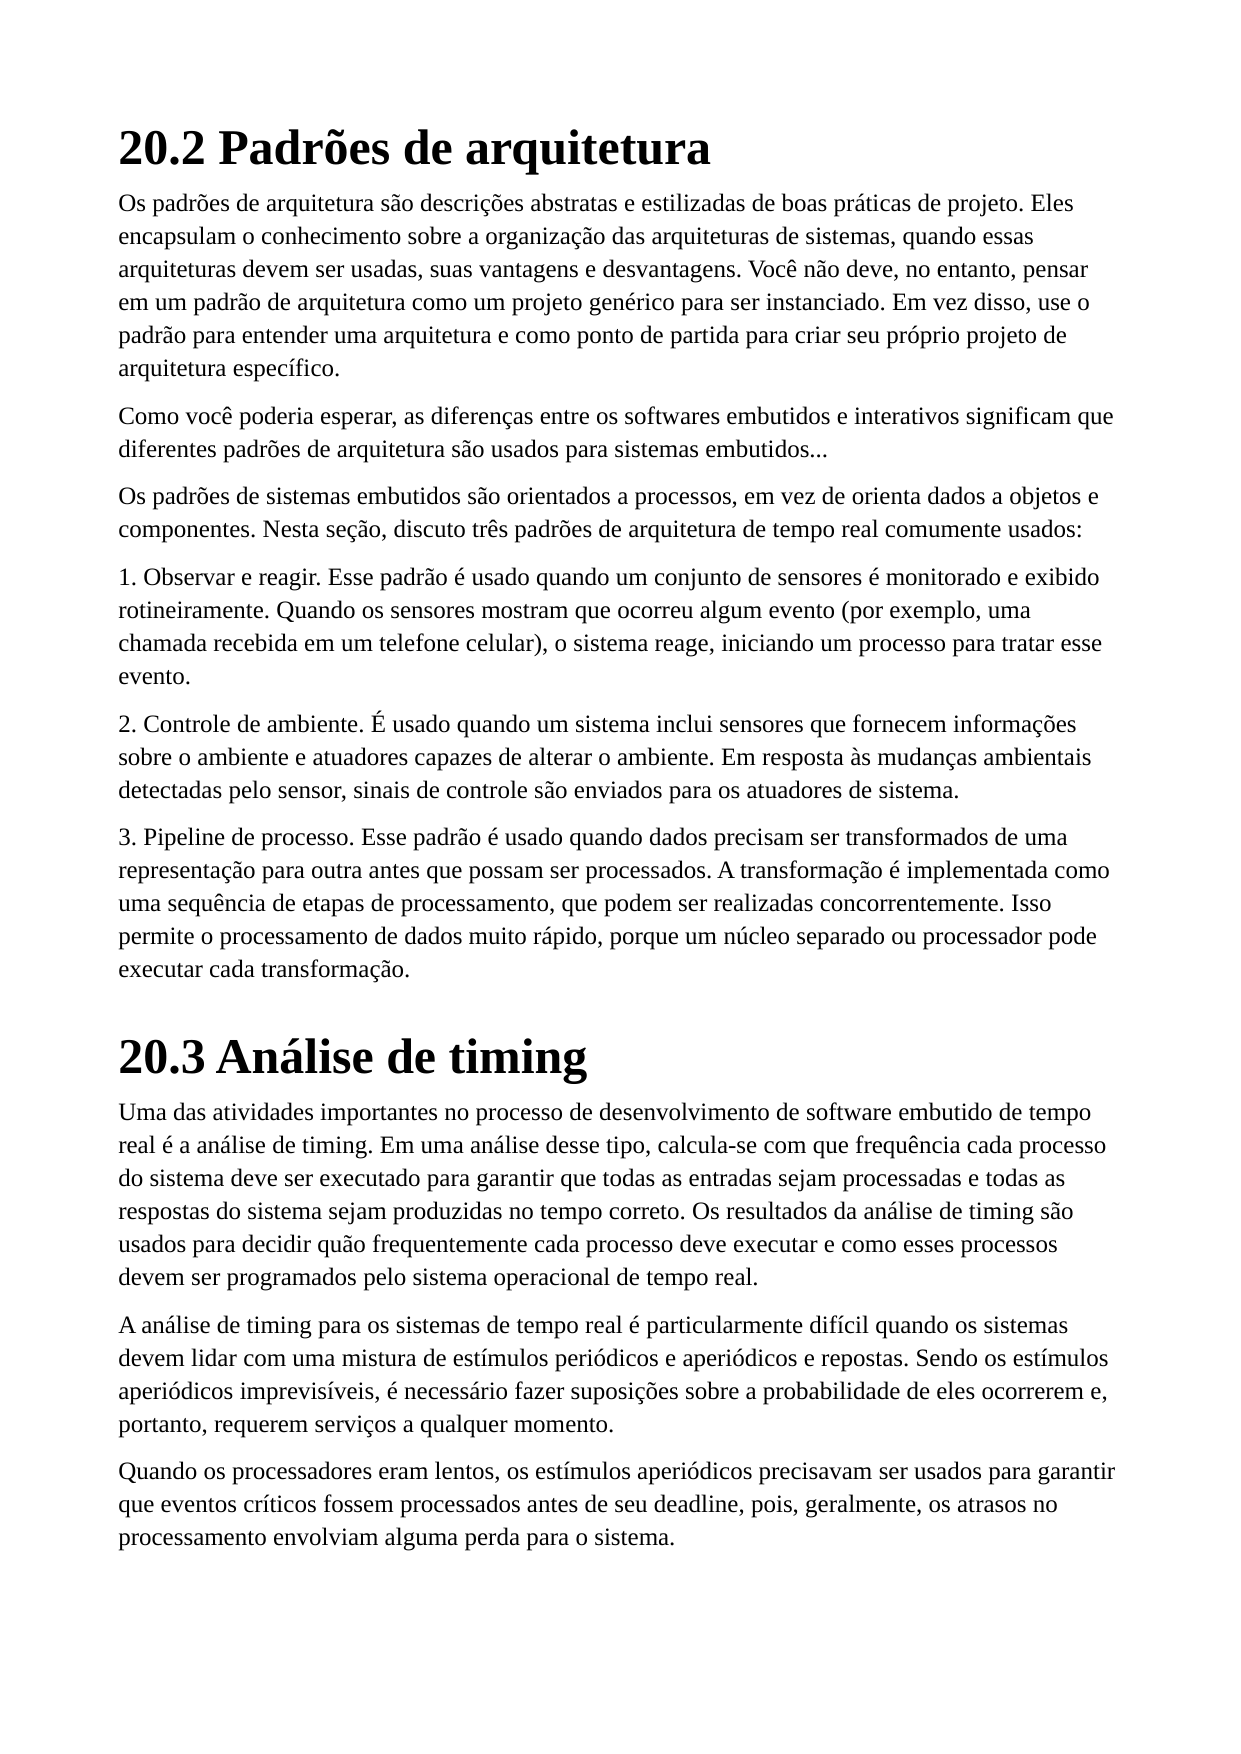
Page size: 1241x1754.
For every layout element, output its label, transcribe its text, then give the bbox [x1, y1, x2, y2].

subtitle 20.2 Padrões de arquitetura [118, 118, 1122, 176]
text Quando os processadores eram lentos, os estímulos aperiódicos precisavam ser usados para garantir que eventos críticos fossem processados antes de seu deadline, pois, geralmente, os atrasos no processamento envolviam alguma perda para o sistema. [118, 1456, 1122, 1551]
text 3. Pipeline de processo. Esse padrão é usado quando dados precisam ser transformados de uma representação para outra antes que possam ser processados. A transformação é implementada como uma sequência de etapas de processamento, que podem ser realizadas concorrentemente. Isso permite o processamento de dados muito rápido, porque um núcleo separado ou processador pode executar cada transformação. [118, 822, 1122, 983]
text 2. Controle de ambiente. É usado quando um sistema inclui sensores que fornecem informações sobre o ambiente e atuadores capazes de alterar o ambiente. Em resposta às mudanças ambientais detectadas pelo sensor, sinais de controle são enviados para os atuadores de sistema. [118, 709, 1122, 803]
subtitle 20.3 Análise de timing [118, 1027, 1122, 1084]
text A análise de timing para os sistemas de tempo real é particularmente difícil quando os sistemas devem lidar com uma mistura de estímulos periódicos e aperiódicos e repostas. Sendo os estímulos aperiódicos imprevisíveis, é necessário fazer suposições sobre a probabilidade de eles ocorrerem e, portanto, requerem serviços a qualquer momento. [118, 1310, 1122, 1438]
text 1. Observar e reagir. Esse padrão é usado quando um conjunto de sensores é monitorado e exibido rotineiramente. Quando os sensores mostram que ocorreu algum evento (por exemplo, uma chamada recebida em um telefone celular), o sistema reage, iniciando um processo para tratar esse evento. [118, 562, 1122, 690]
text Como você poderia esperar, as diferenças entre os softwares embutidos e interativos significam que diferentes padrões de arquitetura são usados para sistemas embutidos... [118, 401, 1122, 463]
text Os padrões de sistemas embutidos são orientados a processos, em vez de orienta dados a objetos e componentes. Nesta seção, discuto três padrões de arquitetura de tempo real comumente usados: [118, 481, 1122, 543]
text Os padrões de arquitetura são descrições abstratas e estilizadas de boas práticas de projeto. Eles encapsulam o conhecimento sobre a organização das arquiteturas de sistemas, quando essas arquiteturas devem ser usadas, suas vantagens e desvantagens. Você não deve, no entanto, pensar em um padrão de arquitetura como um projeto genérico para ser instanciado. Em vez disso, use o padrão para entender uma arquitetura e como ponto de partida para criar seu próprio projeto de arquitetura específico. [118, 188, 1122, 382]
text Uma das atividades importantes no processo de desenvolvimento de software embutido de tempo real é a análise de timing. Em uma análise desse tipo, calcula-se com que frequência cada processo do sistema deve ser executado para garantir que todas as entradas sejam processadas e todas as respostas do sistema sejam produzidas no tempo correto. Os resultados da análise de timing são usados para decidir quão frequentemente cada processo deve executar e como esses processos devem ser programados pelo sistema operacional de tempo real. [118, 1097, 1122, 1291]
